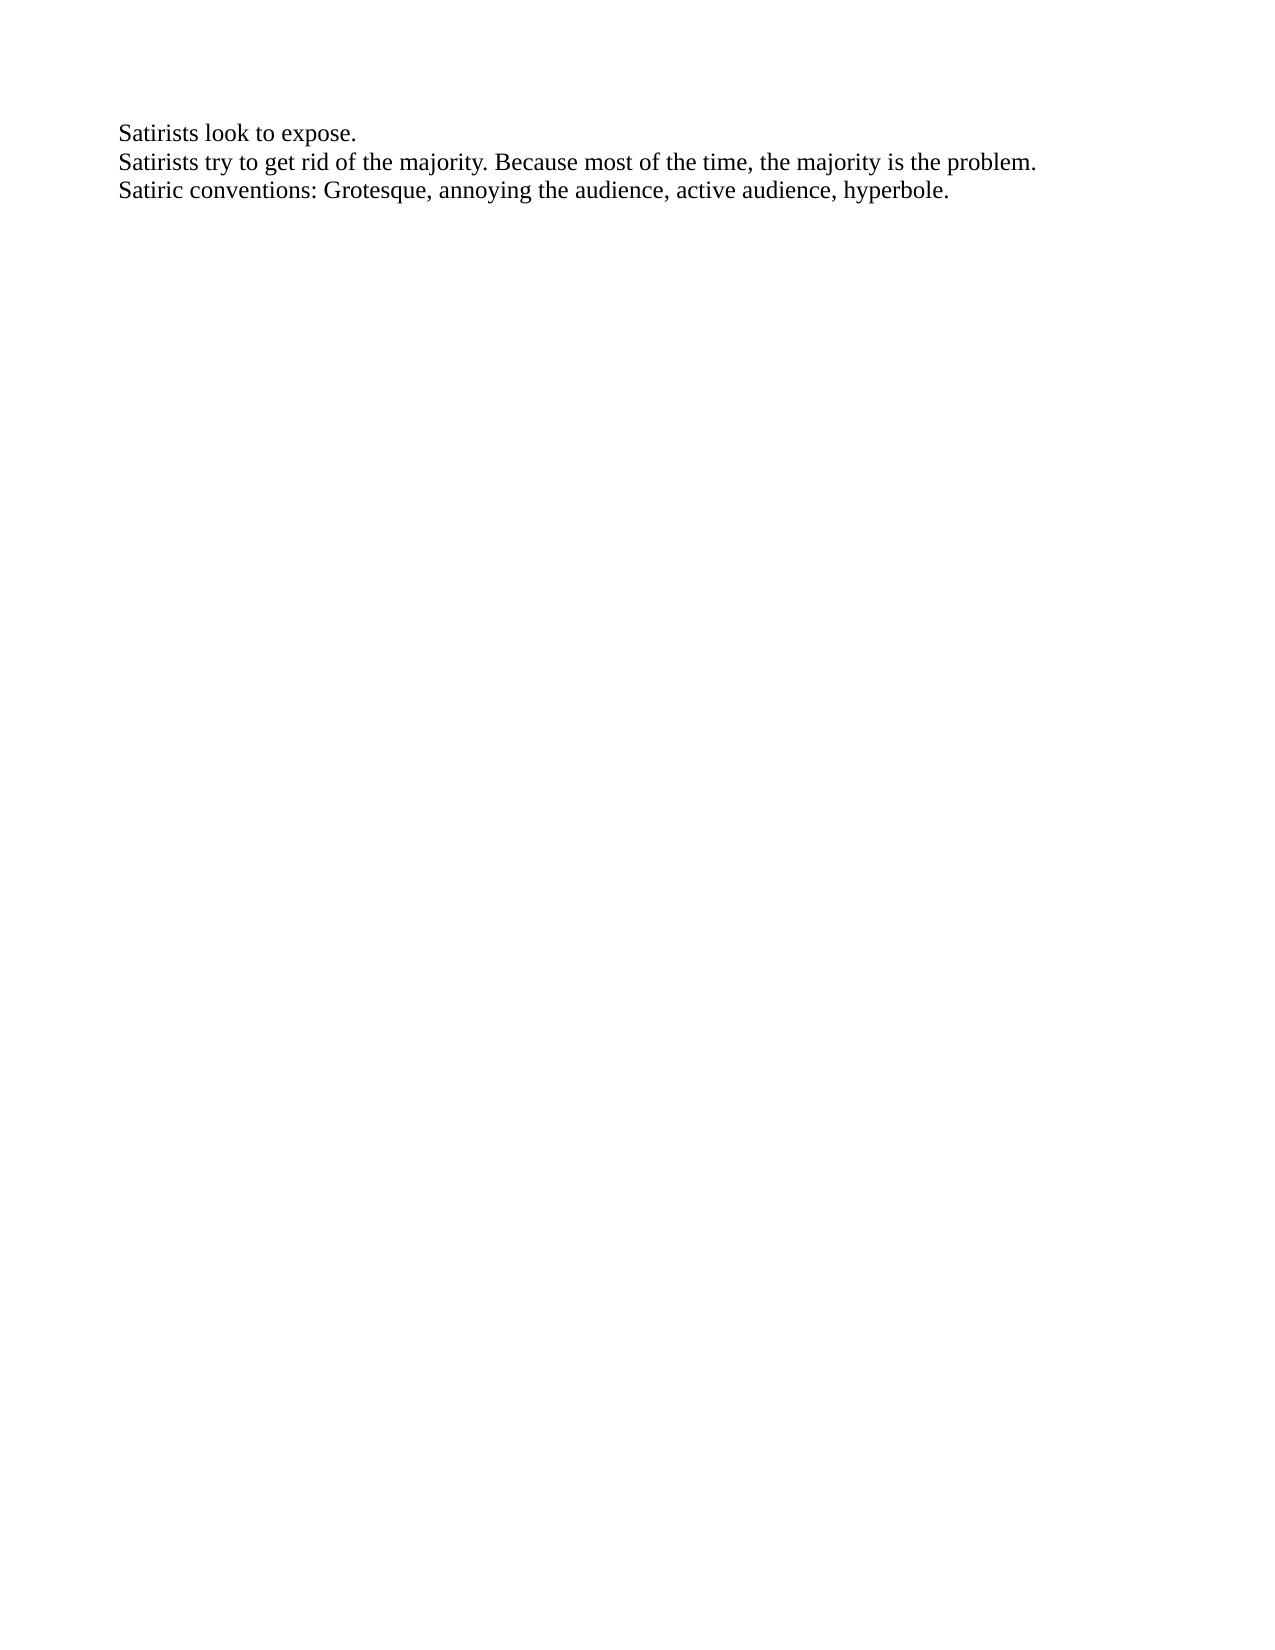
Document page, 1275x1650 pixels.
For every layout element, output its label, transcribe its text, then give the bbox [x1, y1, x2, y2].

text Satirists look to expose. [118, 118, 1157, 147]
text Satiric conventions: Grotesque, annoying the audience, active audience, hyperbole. [118, 176, 1157, 204]
text Satirists try to get rid of the majority. Because most of the time, the majority is the problem. [118, 147, 1157, 176]
